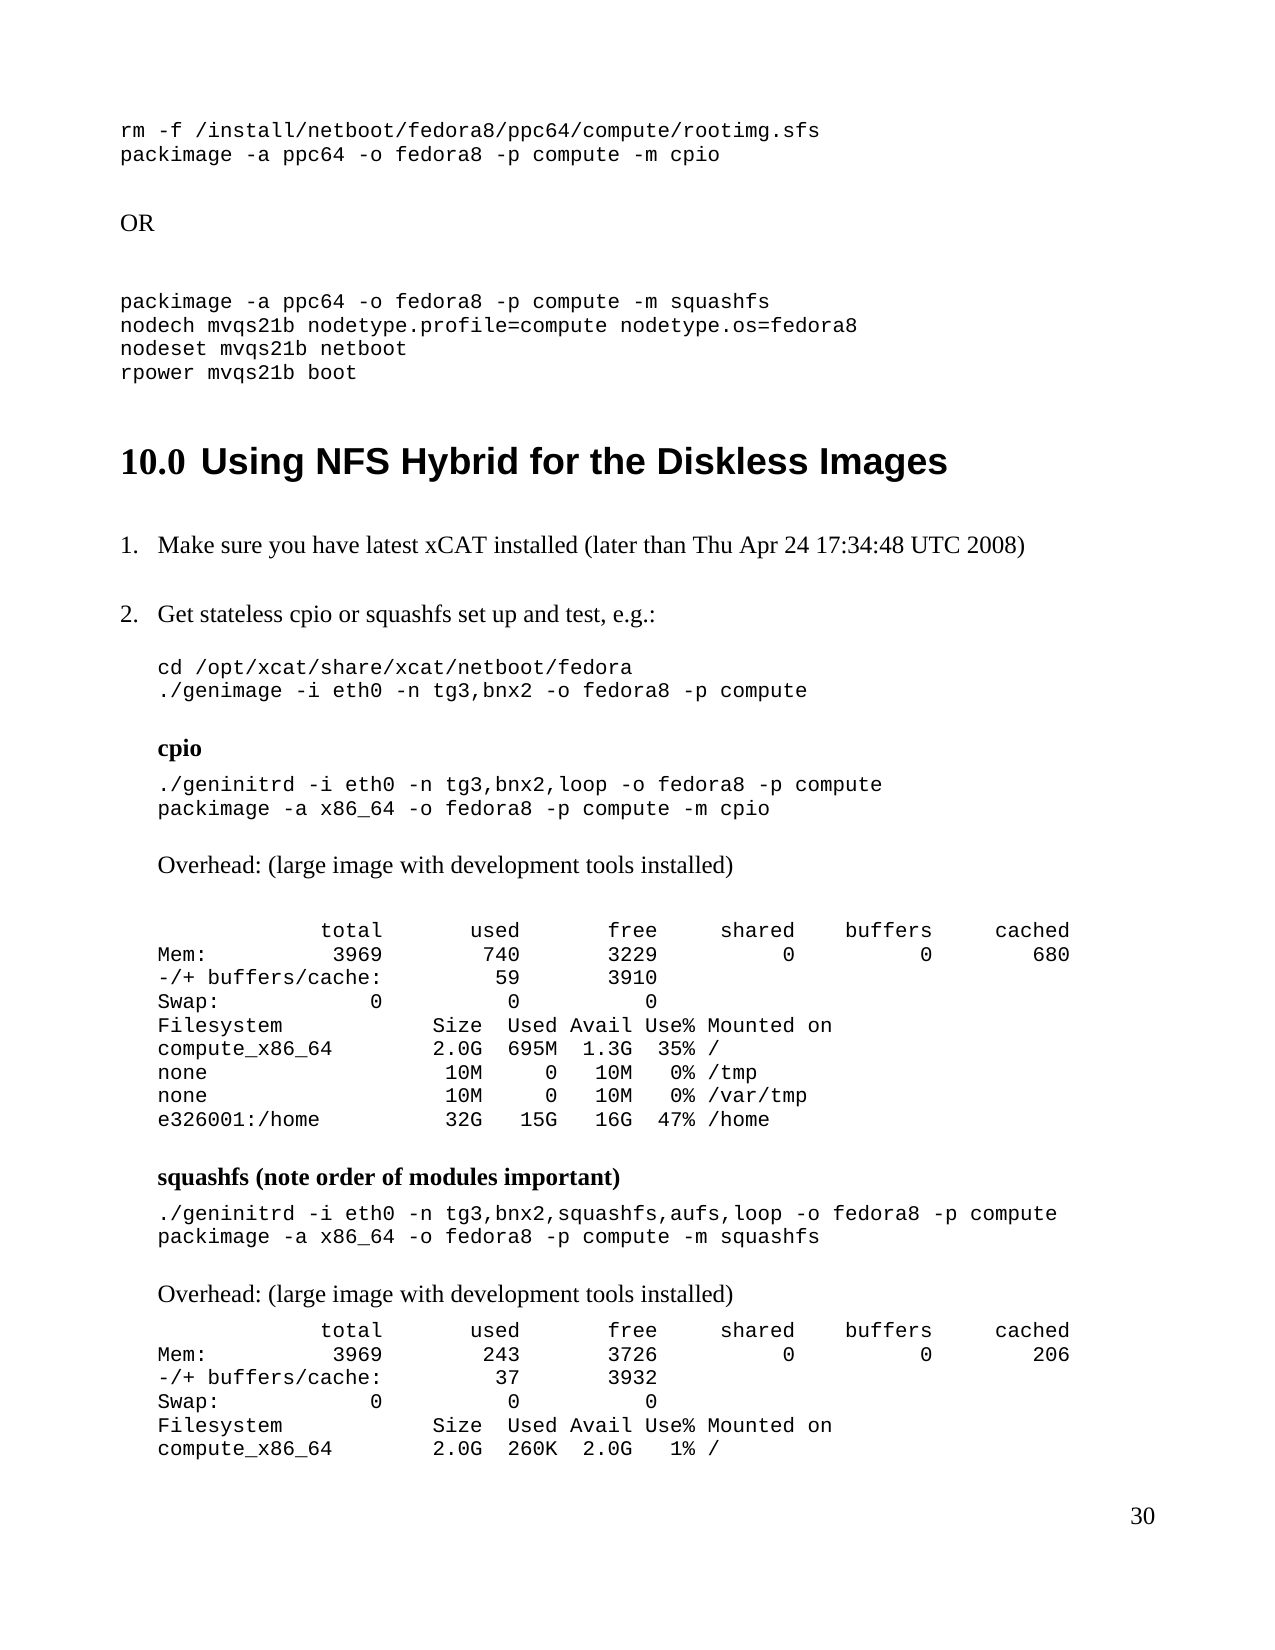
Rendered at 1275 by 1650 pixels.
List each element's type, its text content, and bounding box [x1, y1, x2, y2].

text ./geninitrd -i eth0 -n tg3,bnx2,loop -o fedora8 -p compute [157, 774, 1155, 798]
text packimage -a ppc64 -o fedora8 -p compute -m cpio [120, 144, 1155, 167]
text Overhead: (large image with development tools installed) [157, 1279, 1155, 1308]
text compute_x86_64 2.0G 695M 1.3G 35% / [157, 1038, 1155, 1062]
text Mem: 3969 740 3229 0 0 680 [157, 944, 1155, 967]
text none 10M 0 10M 0% /tmp [157, 1062, 1155, 1086]
text squashfs (note order of modules important) [157, 1162, 1155, 1190]
text cd /opt/xcat/share/xcat/netboot/fedora [157, 657, 1155, 680]
text -/+ buffers/cache: 59 3910 [157, 967, 1155, 991]
text compute_x86_64 2.0G 260K 2.0G 1% / [157, 1438, 1155, 1462]
text Swap: 0 0 0 [157, 991, 1155, 1014]
text Swap: 0 0 0 [157, 1391, 1155, 1415]
text total used free shared buffers cached [157, 920, 1155, 944]
text -/+ buffers/cache: 37 3932 [157, 1367, 1155, 1391]
text cpio [157, 733, 1155, 761]
text e326001:/home 32G 15G 16G 47% /home [157, 1109, 1155, 1133]
text total used free shared buffers cached [157, 1320, 1155, 1344]
text Filesystem Size Used Avail Use% Mounted on [157, 1014, 1155, 1038]
list Get stateless cpio or squashfs set up and test, e.g.: [120, 599, 1155, 628]
text none 10M 0 10M 0% /var/tmp [157, 1086, 1155, 1109]
text packimage -a ppc64 -o fedora8 -p compute -m squashfs [120, 291, 1155, 315]
text rm -f /install/netboot/fedora8/ppc64/compute/rootimg.sfs [120, 120, 1155, 144]
text nodech mvqs21b nodetype.profile=compute nodetype.os=fedora8 [120, 315, 1155, 338]
text Filesystem Size Used Avail Use% Mounted on [157, 1415, 1155, 1438]
text packimage -a x86_64 -o fedora8 -p compute -m squashfs [157, 1226, 1155, 1250]
text OR [120, 208, 1155, 237]
text rpower mvqs21b boot [120, 362, 1155, 386]
list Make sure you have latest xCAT installed (later than Thu Apr 24 17:34:48 UTC 2008) [120, 530, 1155, 558]
text nodeset mvqs21b netboot [120, 338, 1155, 362]
text ./geninitrd -i eth0 -n tg3,bnx2,squashfs,aufs,loop -o fedora8 -p compute [157, 1203, 1155, 1226]
text packimage -a x86_64 -o fedora8 -p compute -m cpio [157, 798, 1155, 821]
text Mem: 3969 243 3726 0 0 206 [157, 1344, 1155, 1367]
text Overhead: (large image with development tools installed) [157, 850, 1155, 879]
text ./genimage -i eth0 -n tg3,bnx2 -o fedora8 -p compute [157, 680, 1155, 704]
subtitle Using NFS Hybrid for the Diskless Images [120, 439, 1155, 483]
